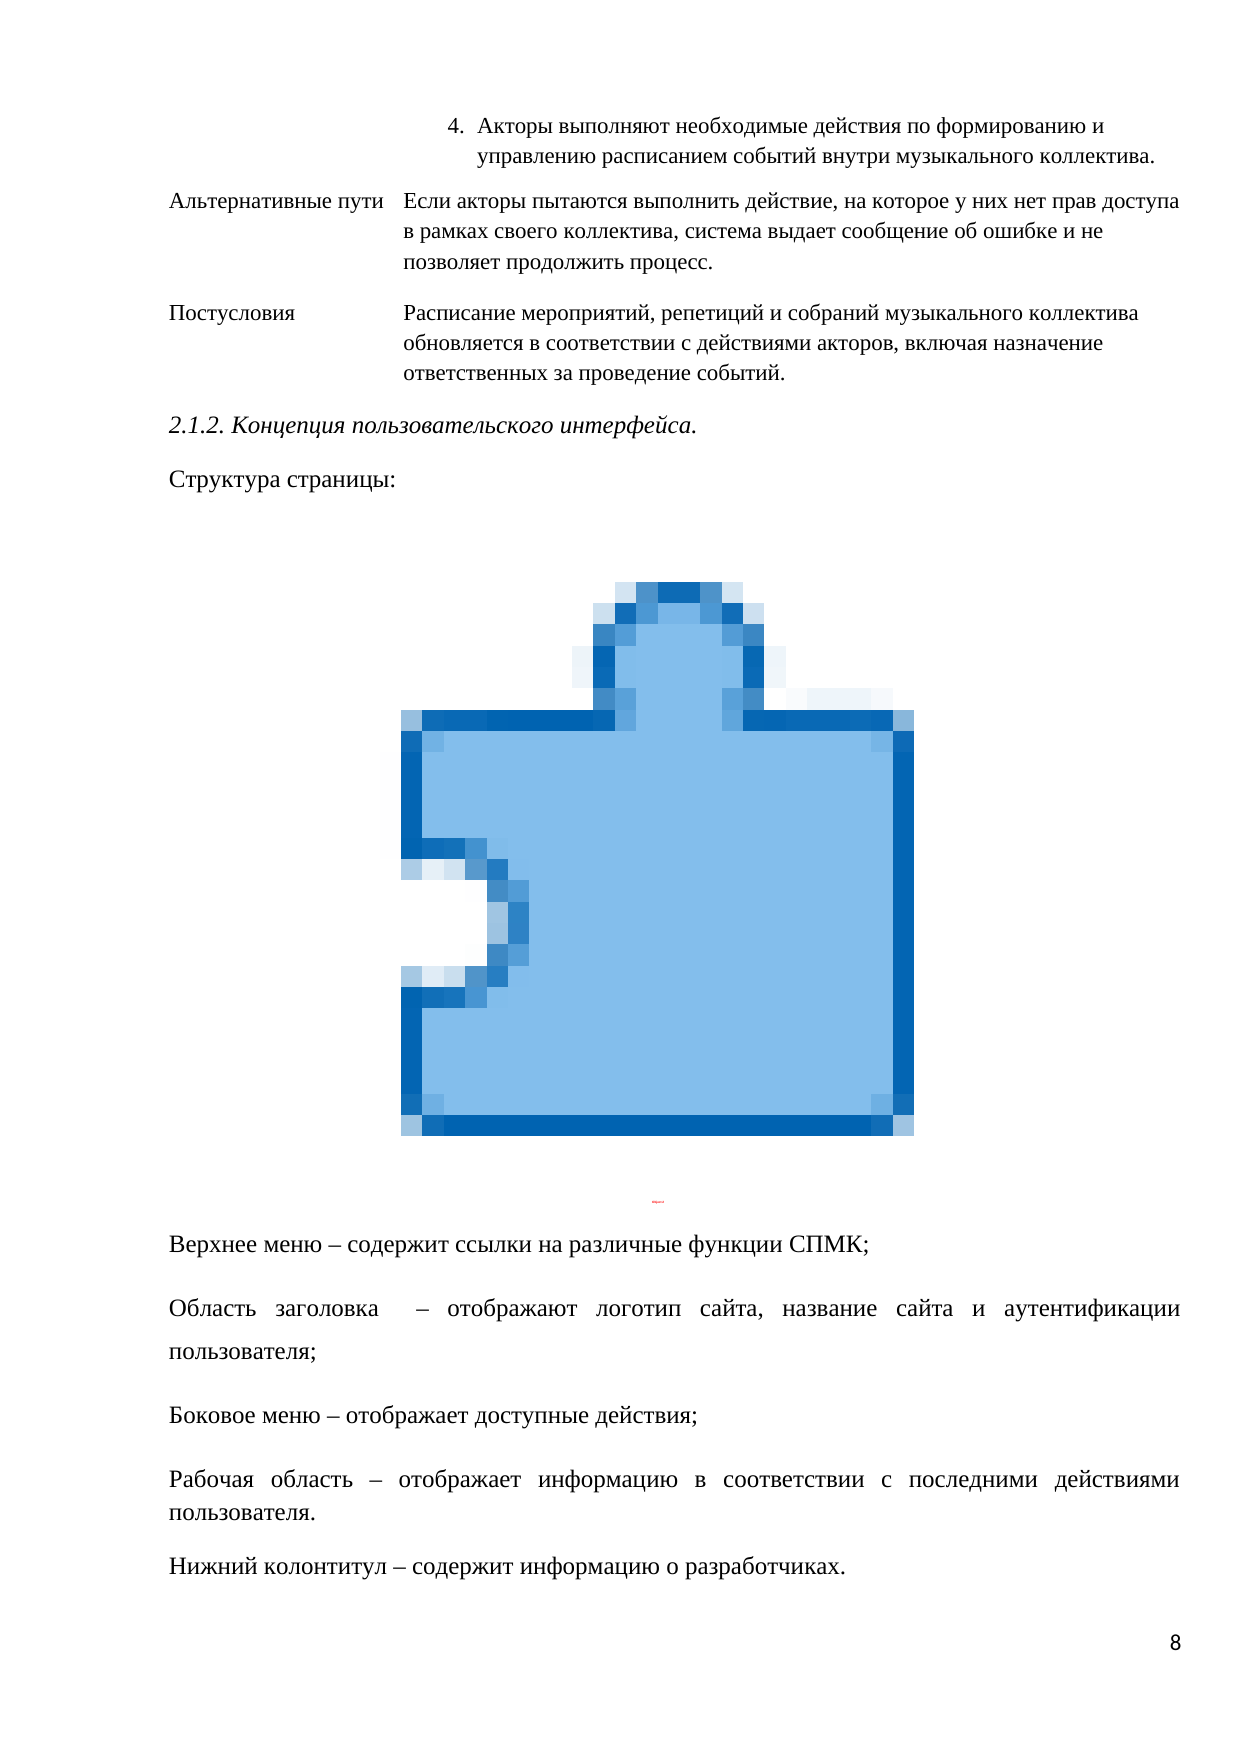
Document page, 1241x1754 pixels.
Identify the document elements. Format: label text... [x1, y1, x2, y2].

table_cell Акторы (руководитель или заместитель) входят в личный кабинет музыкального коллектива в системе. В личном кабинете акторы выбирают опцию "Формирование расписания". Система предоставляет календарь, на котором отображаются текущие и будущие мероприятия, репетиции и собрания коллектива. Акторы могут выполнить следующие действия: Создание нового события: акторы могут создать новое мероприятие, репетицию или собрание, указав дату, время начала и окончания, а также тип события. Назначение ответственного за проведение: акторы выбирают одного из участников, включая себя, ответственным за проведение конкретного события. Изменение параметров события: акторы могут изменить параметры существующего события, включая его дату, время и ответственного за проведение. Удаление события: акторы могут удалить мероприятие, репетицию или собрание из расписания. Акторы выполняют необходимые действия по формированию и управлению расписанием событий внутри музыкального коллектива. [403, 113, 1181, 187]
text Боковое меню – отображает доступные действия; [169, 1400, 1181, 1429]
text Верхнее меню – содержит ссылки на различные функции СПМК; [169, 1229, 1181, 1258]
text Нижний колонтитул – содержит информацию о разработчиках. [169, 1551, 1181, 1580]
text Область заголовка – отображают логотип сайта, название сайта и аутентификации пользователя; [169, 1293, 1181, 1365]
table_cell [169, 113, 403, 187]
table_cell Если акторы пытаются выполнить действие, на которое у них нет прав доступа в рамках своего коллектива, система выдает сообщение об ошибке и не позволяет продолжить процесс. [403, 188, 1181, 299]
table_cell Постусловия [169, 299, 403, 410]
text Структура страницы: [169, 464, 1181, 493]
text 2.1.2. Концепция пользовательского интерфейса. [169, 410, 1181, 439]
table_cell Альтернативные пути [169, 188, 403, 299]
text Рабочая область – отображает информацию в соответствии с последними действиями пользователя. [169, 1464, 1181, 1526]
table_cell Расписание мероприятий, репетиций и собраний музыкального коллектива обновляется в соответствии с действиями акторов, включая назначение ответственных за проведение событий. [403, 299, 1181, 410]
